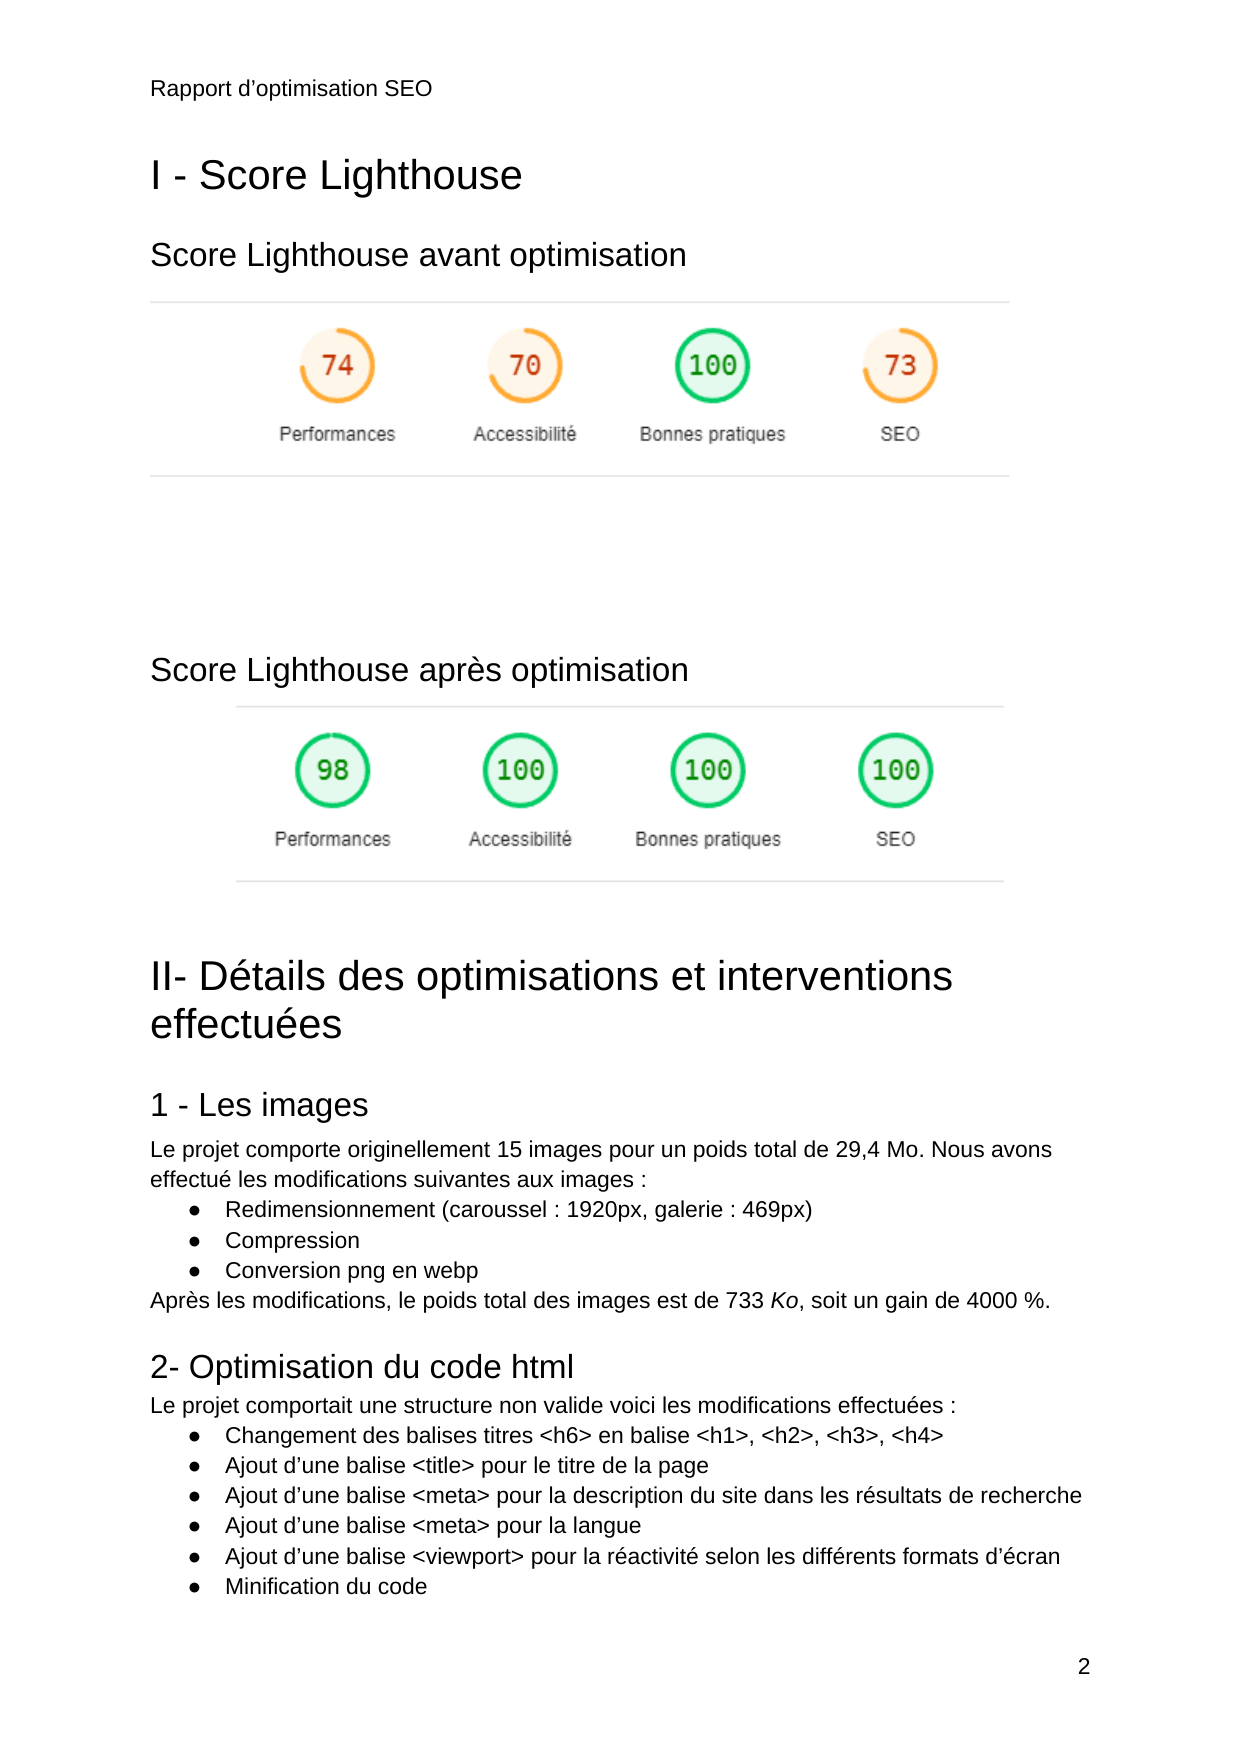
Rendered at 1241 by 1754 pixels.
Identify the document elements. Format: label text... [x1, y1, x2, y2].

text Le projet comportait une structure non valide voici les modifications effectuées : [150, 1392, 1090, 1418]
list Ajout d’une balise <meta> pour la langue [187, 1512, 1090, 1539]
subtitle Score Lighthouse avant optimisation [150, 235, 1090, 274]
subtitle II- Détails des optimisations et interventions effectuées [150, 952, 1090, 1047]
text 2- Optimisation du code html [150, 1347, 1090, 1386]
list Compression [187, 1227, 1090, 1253]
list Redimensionnement (caroussel : 1920px, galerie : 469px) [187, 1196, 1090, 1223]
text Le projet comporte originellement 15 images pour un poids total de 29,4 Mo. Nous avons effectué les modifications suivantes aux images : [150, 1136, 1090, 1192]
text Après les modifications, le poids total des images est de 733 Ko, soit un gain de 4000 %. [150, 1287, 1090, 1313]
list Minification du code [187, 1573, 1090, 1599]
list Ajout d’une balise <title> pour le titre de la page [187, 1452, 1090, 1478]
picture [150, 286, 1010, 510]
subtitle 1 - Les images [150, 1085, 1090, 1123]
list Conversion png en webp [187, 1257, 1090, 1283]
list Ajout d’une balise <meta> pour la description du site dans les résultats de recherche [187, 1482, 1090, 1508]
list Ajout d’une balise <viewport> pour la réactivité selon les différents formats d’écran [187, 1543, 1090, 1569]
picture [236, 700, 1004, 887]
list Changement des balises titres <h6> en balise <h1>, <h2>, <h3>, <h4> [187, 1422, 1090, 1448]
subtitle I - Score Lighthouse [150, 150, 1090, 198]
subtitle Score Lighthouse après optimisation [150, 650, 1090, 688]
